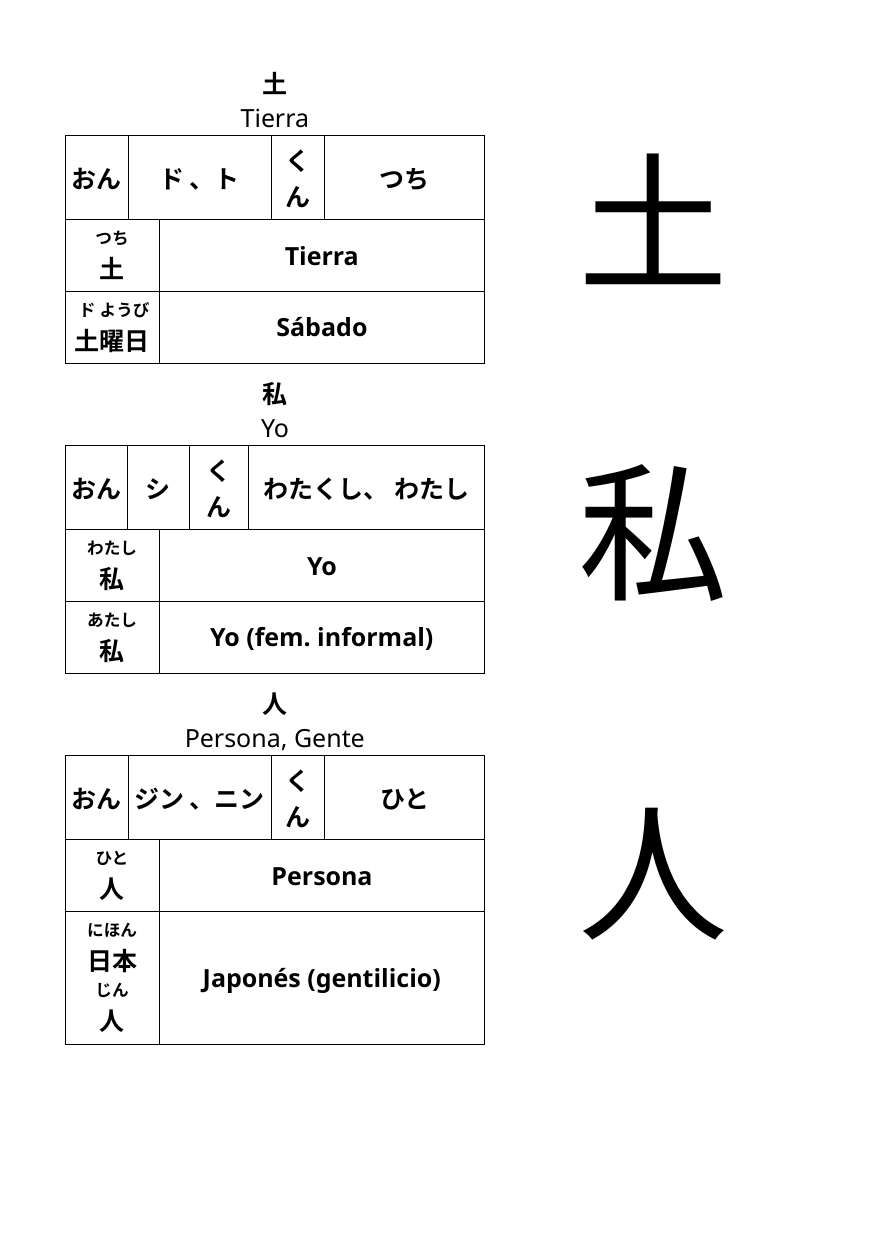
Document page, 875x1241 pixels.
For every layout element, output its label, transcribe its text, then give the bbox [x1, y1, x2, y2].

table_cell 人 [490, 679, 815, 1049]
table_cell 人 Persona, Gente [59, 679, 490, 1049]
table_header シ [128, 446, 189, 529]
table_header くん [272, 136, 324, 219]
table_cell 私 [490, 369, 815, 679]
table_header わたくし、 わたし [249, 446, 484, 529]
table_header くん [190, 446, 248, 529]
table_header ド 、ト [129, 136, 271, 219]
table_header くん [272, 756, 324, 839]
table_cell 土つち [66, 220, 159, 291]
table_cell Persona [160, 840, 484, 911]
table_header ひと [325, 756, 484, 839]
table_header 土 [490, 59, 815, 369]
table_cell Tierra [160, 220, 484, 291]
table_header つち [325, 136, 484, 219]
table_cell 土ド曜日ようび [66, 292, 159, 363]
table_cell 私 Yo [59, 369, 490, 679]
table_cell 私あたし [66, 602, 159, 673]
table_header おん [66, 756, 128, 839]
table_cell 私わたし [66, 530, 159, 601]
table_cell Sábado [160, 292, 484, 363]
table_header おん [66, 136, 128, 219]
table_header 土 Tierra [59, 59, 490, 369]
table_cell Yo (fem. informal) [160, 602, 484, 673]
table_cell Yo [160, 530, 484, 601]
table_header ジン 、ニン [129, 756, 271, 839]
table_header おん [66, 446, 127, 529]
table_cell 日本にほん人じん [66, 912, 159, 1043]
table_cell 人ひと [66, 840, 159, 911]
table_cell Japonés (gentilicio) [160, 912, 484, 1043]
